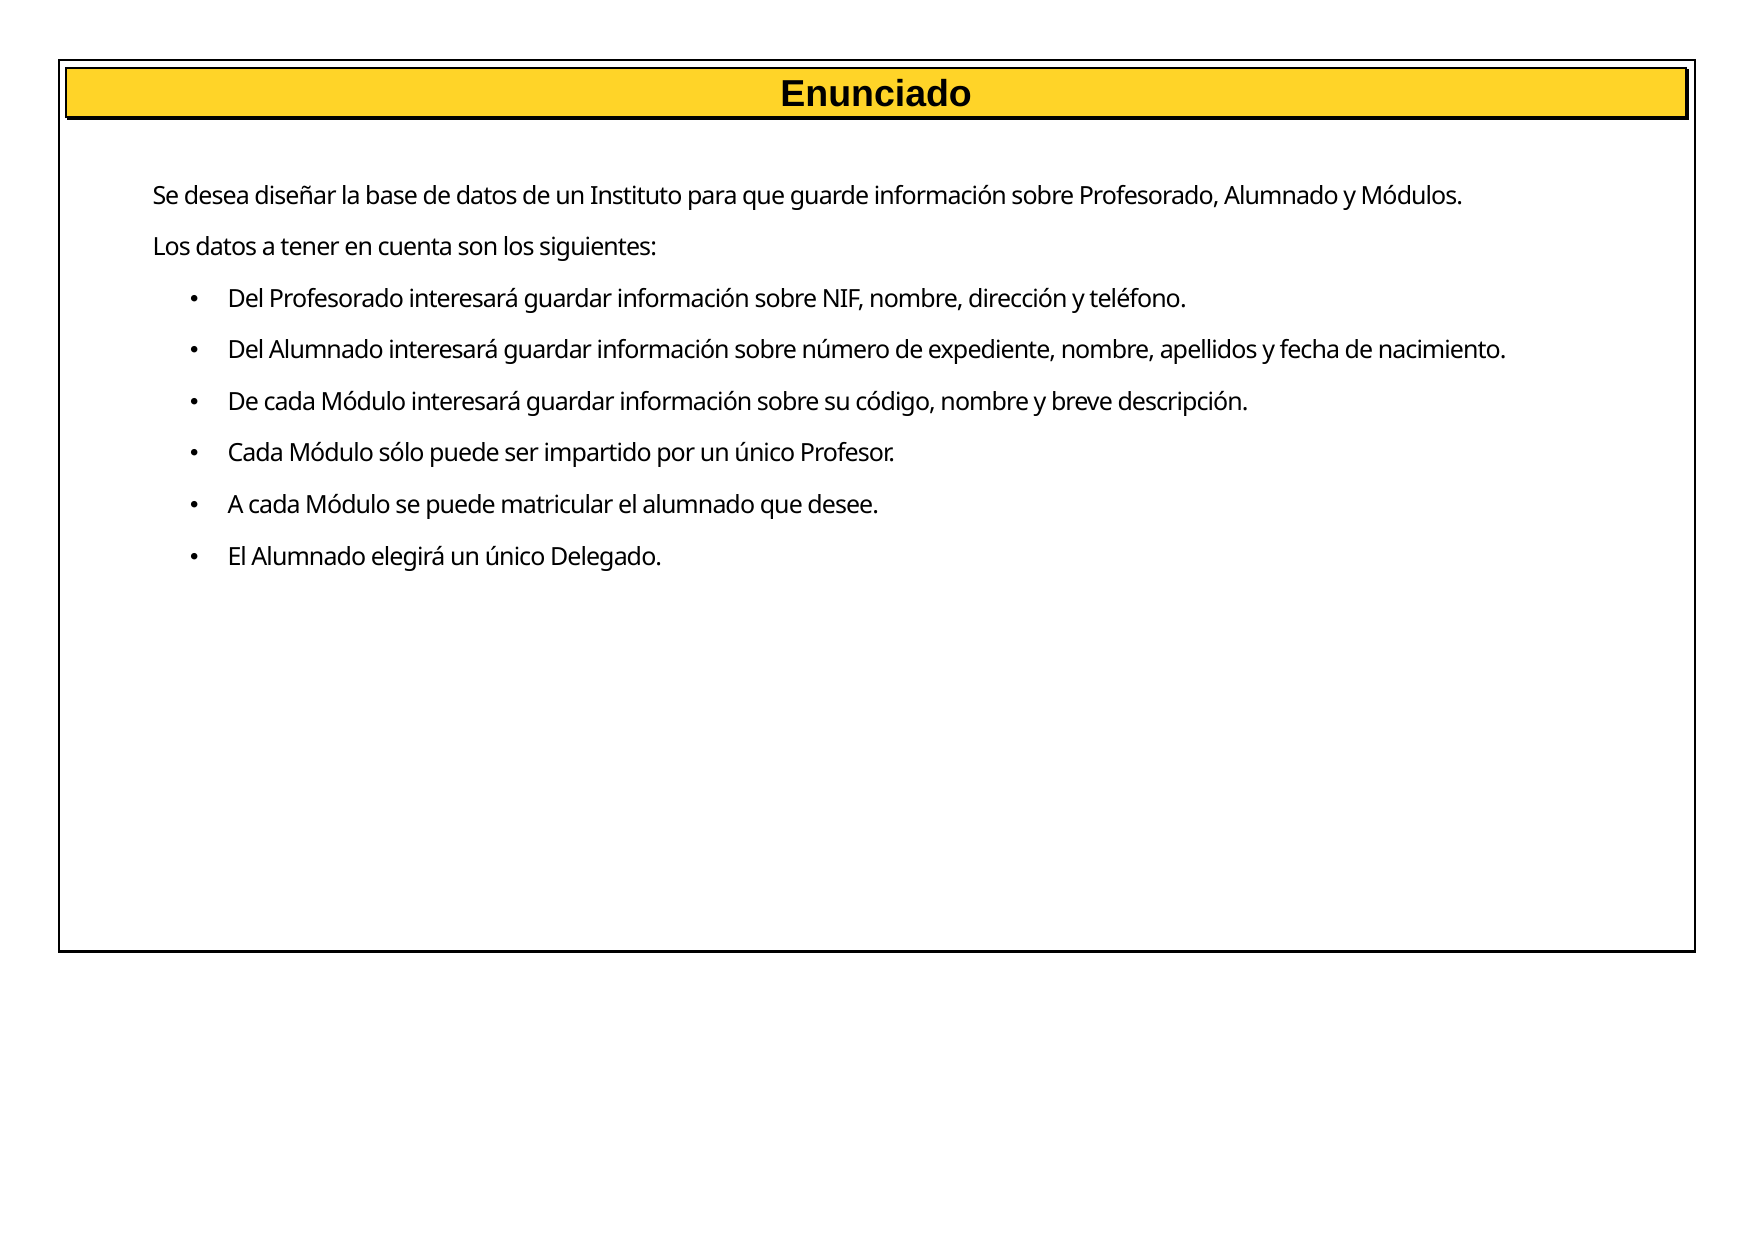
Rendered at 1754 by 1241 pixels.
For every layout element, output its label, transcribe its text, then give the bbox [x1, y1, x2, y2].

table_header Enunciado [60, 61, 1694, 126]
table_cell Se desea diseñar la base de datos de un Instituto para que guarde información sobre Profesorado, Alumnado y Módulos. Los datos a tener en cuenta son los siguientes: Del Profesorado interesará guardar información sobre NIF, nombre, dirección y teléfono. Del Alumnado interesará guardar información sobre número de expediente, nombre, apellidos y fecha de nacimiento. De cada Módulo interesará guardar información sobre su código, nombre y breve descripción. Cada Módulo sólo puede ser impartido por un único Profesor. A cada Módulo se puede matricular el alumnado que desee. El Alumnado elegirá un único Delegado. [60, 126, 1694, 950]
